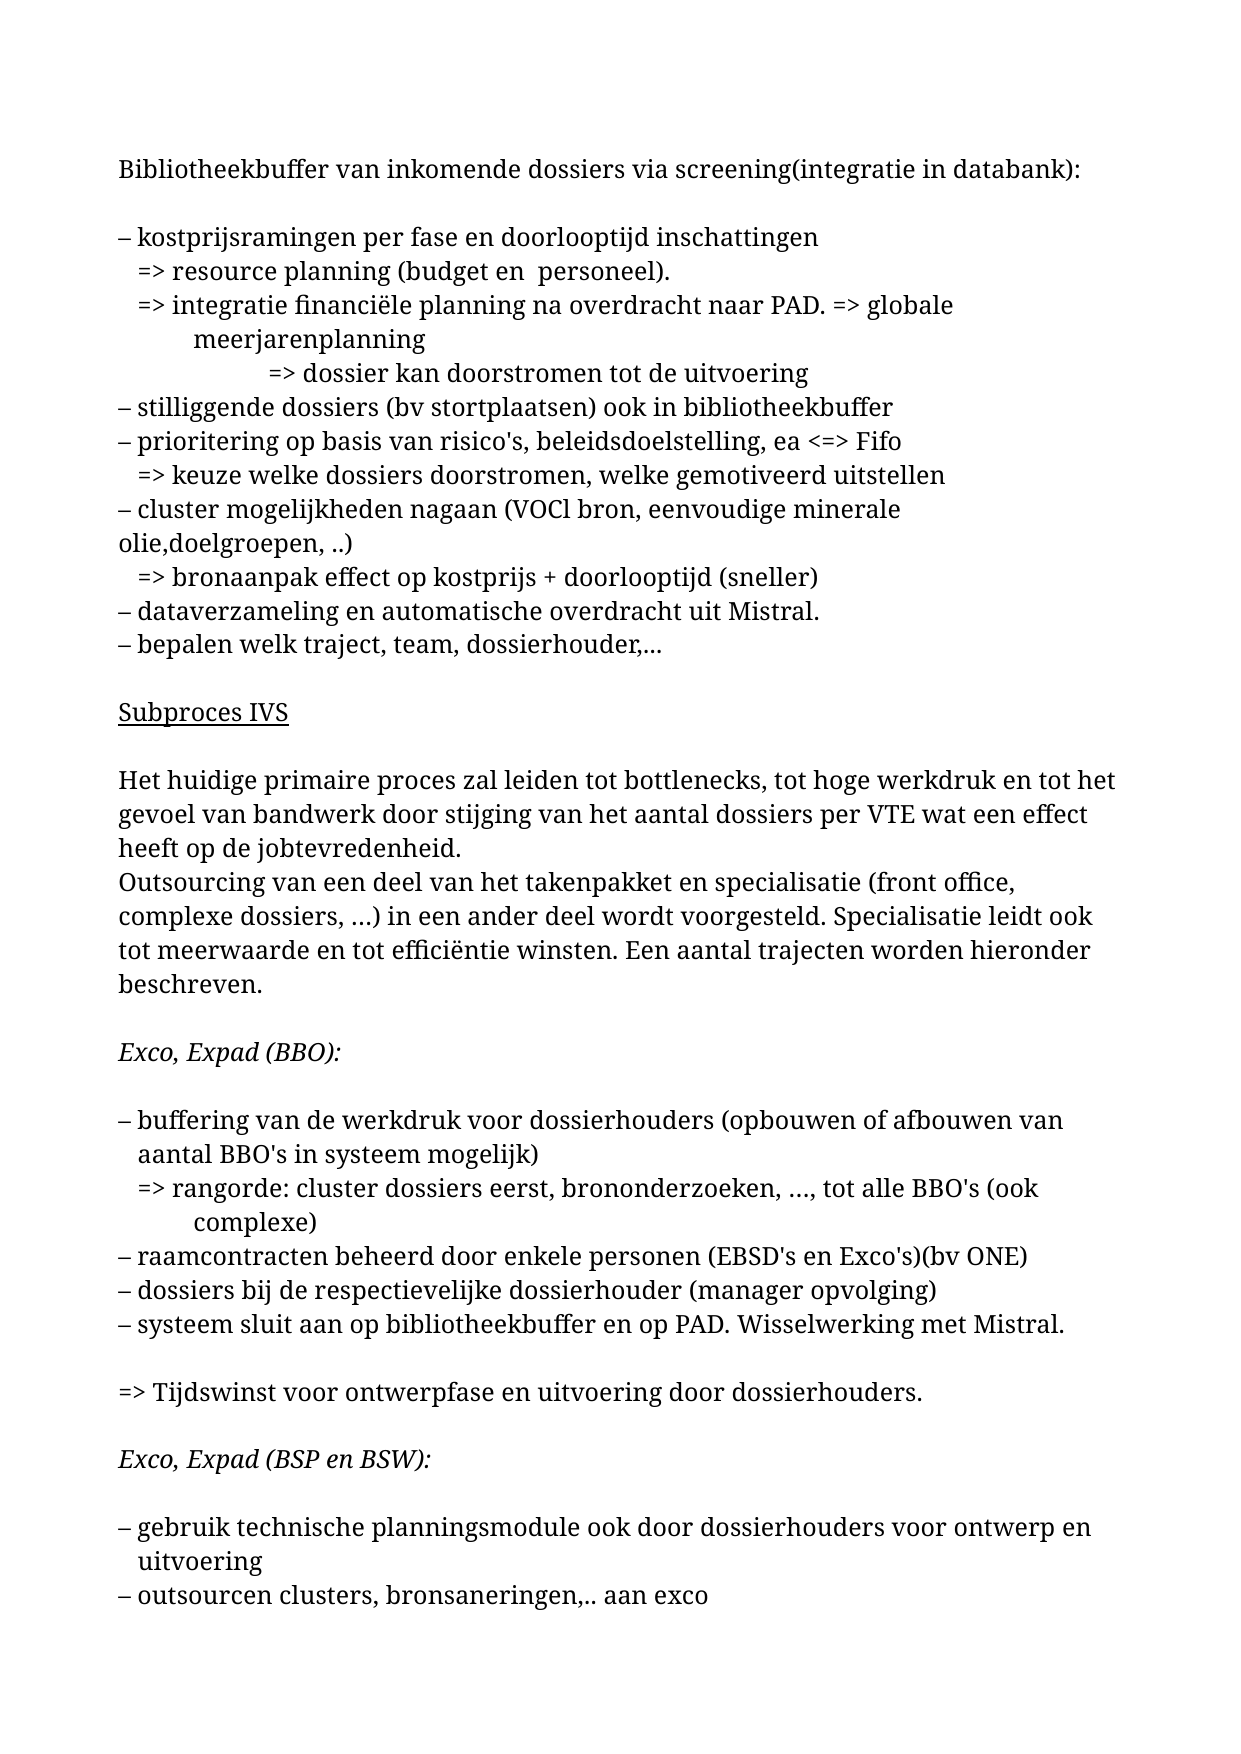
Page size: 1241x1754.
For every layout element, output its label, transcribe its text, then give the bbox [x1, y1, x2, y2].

text – dataverzameling en automatische overdracht uit Mistral. [118, 593, 1122, 627]
text Outsourcing van een deel van het takenpakket en specialisatie (front office, complexe dossiers, …) in een ander deel wordt voorgesteld. Specialisatie leidt ook tot meerwaarde en tot efficiëntie winsten. Een aantal trajecten worden hieronder beschreven. [118, 865, 1122, 1001]
text => keuze welke dossiers doorstromen, welke gemotiveerd uitstellen [118, 458, 1122, 492]
text – prioritering op basis van risico's, beleidsdoelstelling, ea <=> Fifo [118, 424, 1122, 458]
text Bibliotheekbuffer van inkomende dossiers via screening(integratie in databank): [118, 152, 1122, 186]
text Exco, Expad (BBO): [118, 1035, 1122, 1069]
text Het huidige primaire proces zal leiden tot bottlenecks, tot hoge werkdruk en tot het gevoel van bandwerk door stijging van het aantal dossiers per VTE wat een effect heeft op de jobtevredenheid. [118, 763, 1122, 865]
text – outsourcen clusters, bronsaneringen,.. aan exco [118, 1578, 1122, 1612]
text Subproces IVS [118, 695, 1122, 729]
text – buffering van de werkdruk voor dossierhouders (opbouwen of afbouwen van [118, 1103, 1122, 1137]
text – raamcontracten beheerd door enkele personen (EBSD's en Exco's)(bv ONE) [118, 1239, 1122, 1273]
text – dossiers bij de respectievelijke dossierhouder (manager opvolging) [118, 1273, 1122, 1307]
text Exco, Expad (BSP en BSW): [118, 1442, 1122, 1476]
text – bepalen welk traject, team, dossierhouder,... [118, 627, 1122, 661]
text => rangorde: cluster dossiers eerst, brononderzoeken, …, tot alle BBO's (ook complexe) [118, 1171, 1122, 1239]
text => dossier kan doorstromen tot de uitvoering [118, 356, 1122, 390]
text => integratie financiële planning na overdracht naar PAD. => globale meerjarenplanning [118, 288, 1122, 356]
text – cluster mogelijkheden nagaan (VOCl bron, eenvoudige minerale olie,doelgroepen, ..) [118, 492, 1122, 559]
text – systeem sluit aan op bibliotheekbuffer en op PAD. Wisselwerking met Mistral. [118, 1307, 1122, 1341]
text => resource planning (budget en personeel). [118, 254, 1122, 288]
text – gebruik technische planningsmodule ook door dossierhouders voor ontwerp en [118, 1510, 1122, 1544]
text => Tijdswinst voor ontwerpfase en uitvoering door dossierhouders. [118, 1374, 1122, 1408]
text – stilliggende dossiers (bv stortplaatsen) ook in bibliotheekbuffer [118, 390, 1122, 424]
text => bronaanpak effect op kostprijs + doorlooptijd (sneller) [118, 559, 1122, 593]
text – kostprijsramingen per fase en doorlooptijd inschattingen [118, 220, 1122, 254]
text uitvoering [118, 1544, 1122, 1578]
text aantal BBO's in systeem mogelijk) [118, 1137, 1122, 1171]
